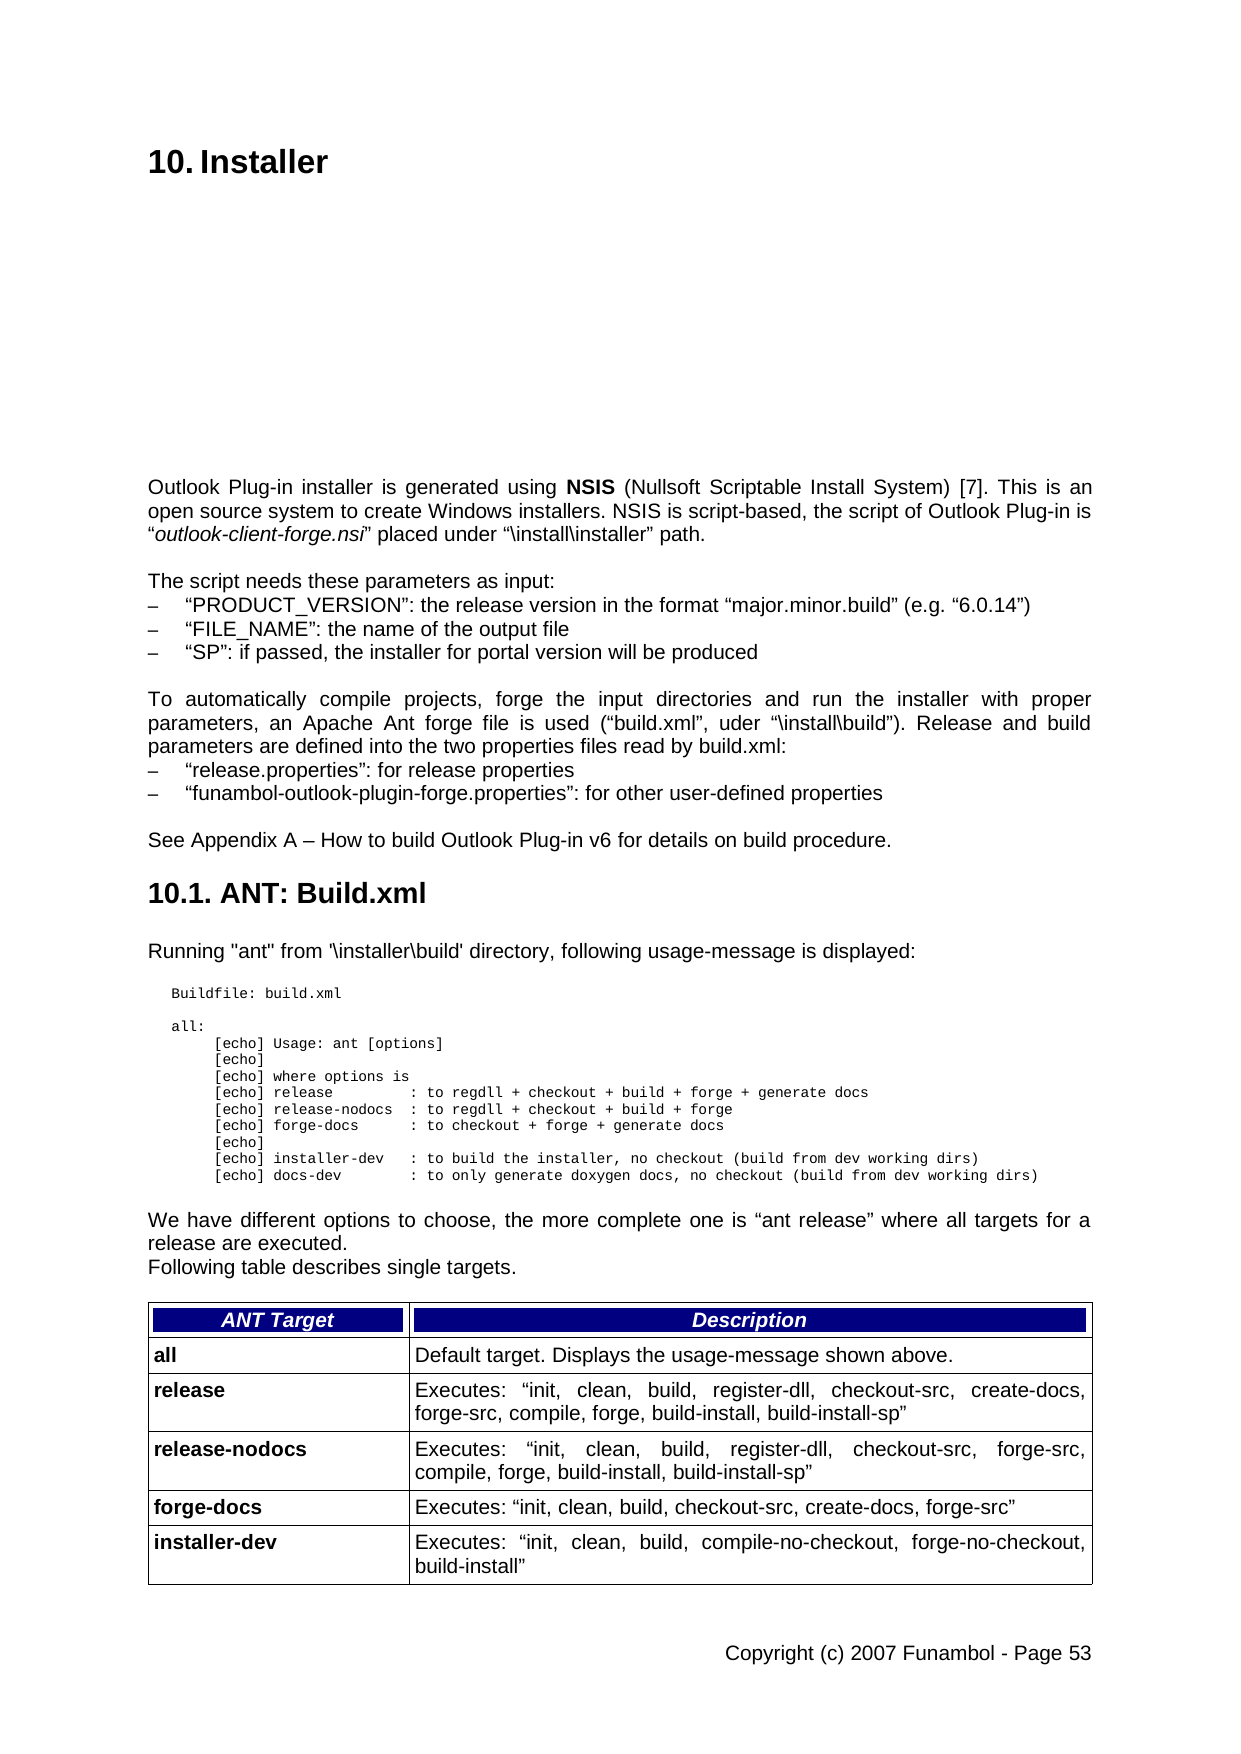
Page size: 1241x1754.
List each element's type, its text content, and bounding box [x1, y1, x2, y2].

table_header Buildfile: build.xml all: [echo] Usage: ant [options] [echo] [echo] where options is [echo] release : to regdll + checkout + build + forge + generate docs [echo] release-nodocs : to regdll + checkout + build + forge [echo] forge-docs : to checkout + forge + generate docs [echo] [echo] installer-dev : to build the installer, no checkout (build from dev working dirs) [echo] docs-dev : to only generate doxygen docs, no checkout (build from dev working dirs) [148, 963, 1093, 1208]
table_cell installer-dev [149, 1526, 409, 1584]
table_cell release-nodocs [149, 1432, 409, 1490]
text The script needs these parameters as input: [148, 570, 1093, 593]
table_cell Default target. Displays the usage-message shown above. [410, 1338, 1092, 1373]
text We have different options to choose, the more complete one is “ant release” where all targets for a release are executed. [148, 1208, 1093, 1255]
text Following table describes single targets. [148, 1255, 1093, 1279]
table_cell Executes: “init, clean, build, checkout-src, create-docs, forge-src” [410, 1491, 1092, 1525]
table_cell Executes: “init, clean, build, register-dll, checkout-src, forge-src, compile, forge, build-install, build-install-sp” [410, 1432, 1092, 1490]
text Outlook Plug-in installer is generated using NSIS (Nullsoft Scriptable Install System) [7]. This is an open source system to create Windows installers. NSIS is script-based, the script of Outlook Plug-in is “outlook-client-forge.nsi” placed under “\install\installer” path. [148, 476, 1093, 546]
table_cell release [149, 1374, 409, 1431]
list “SP”: if passed, the installer for portal version will be produced [148, 641, 1093, 664]
list “funambol-outlook-plugin-forge.properties”: for other user-defined properties [148, 782, 1093, 805]
text Running "ant" from '\installer\build' directory, following usage-message is displayed: [148, 940, 1093, 963]
table_cell forge-docs [149, 1491, 409, 1525]
table_cell all [149, 1338, 409, 1373]
table_header Description [410, 1303, 1092, 1337]
subtitle Installer [148, 143, 1093, 180]
list “FILE_NAME”: the name of the output file [148, 617, 1093, 641]
list “PRODUCT_VERSION”: the release version in the format “major.minor.build” (e.g. “6.0.14”) [148, 593, 1093, 617]
table_cell Executes: “init, clean, build, compile-no-checkout, forge-no-checkout, build-install” [410, 1526, 1092, 1584]
subtitle ANT: Build.xml [148, 877, 1093, 910]
list “release.properties”: for release properties [148, 758, 1093, 782]
table_cell Executes: “init, clean, build, register-dll, checkout-src, create-docs, forge-src, compile, forge, build-install, build-install-sp” [410, 1374, 1092, 1431]
text To automatically compile projects, forge the input directories and run the installer with proper parameters, an Apache Ant forge file is used (“build.xml”, uder “\install\build”). Release and build parameters are defined into the two properties files read by build.xml: [148, 688, 1093, 758]
text See Appendix A – How to build Outlook Plug-in v6 for details on build procedure. [148, 829, 1093, 852]
table_header ANT Target [149, 1303, 409, 1337]
